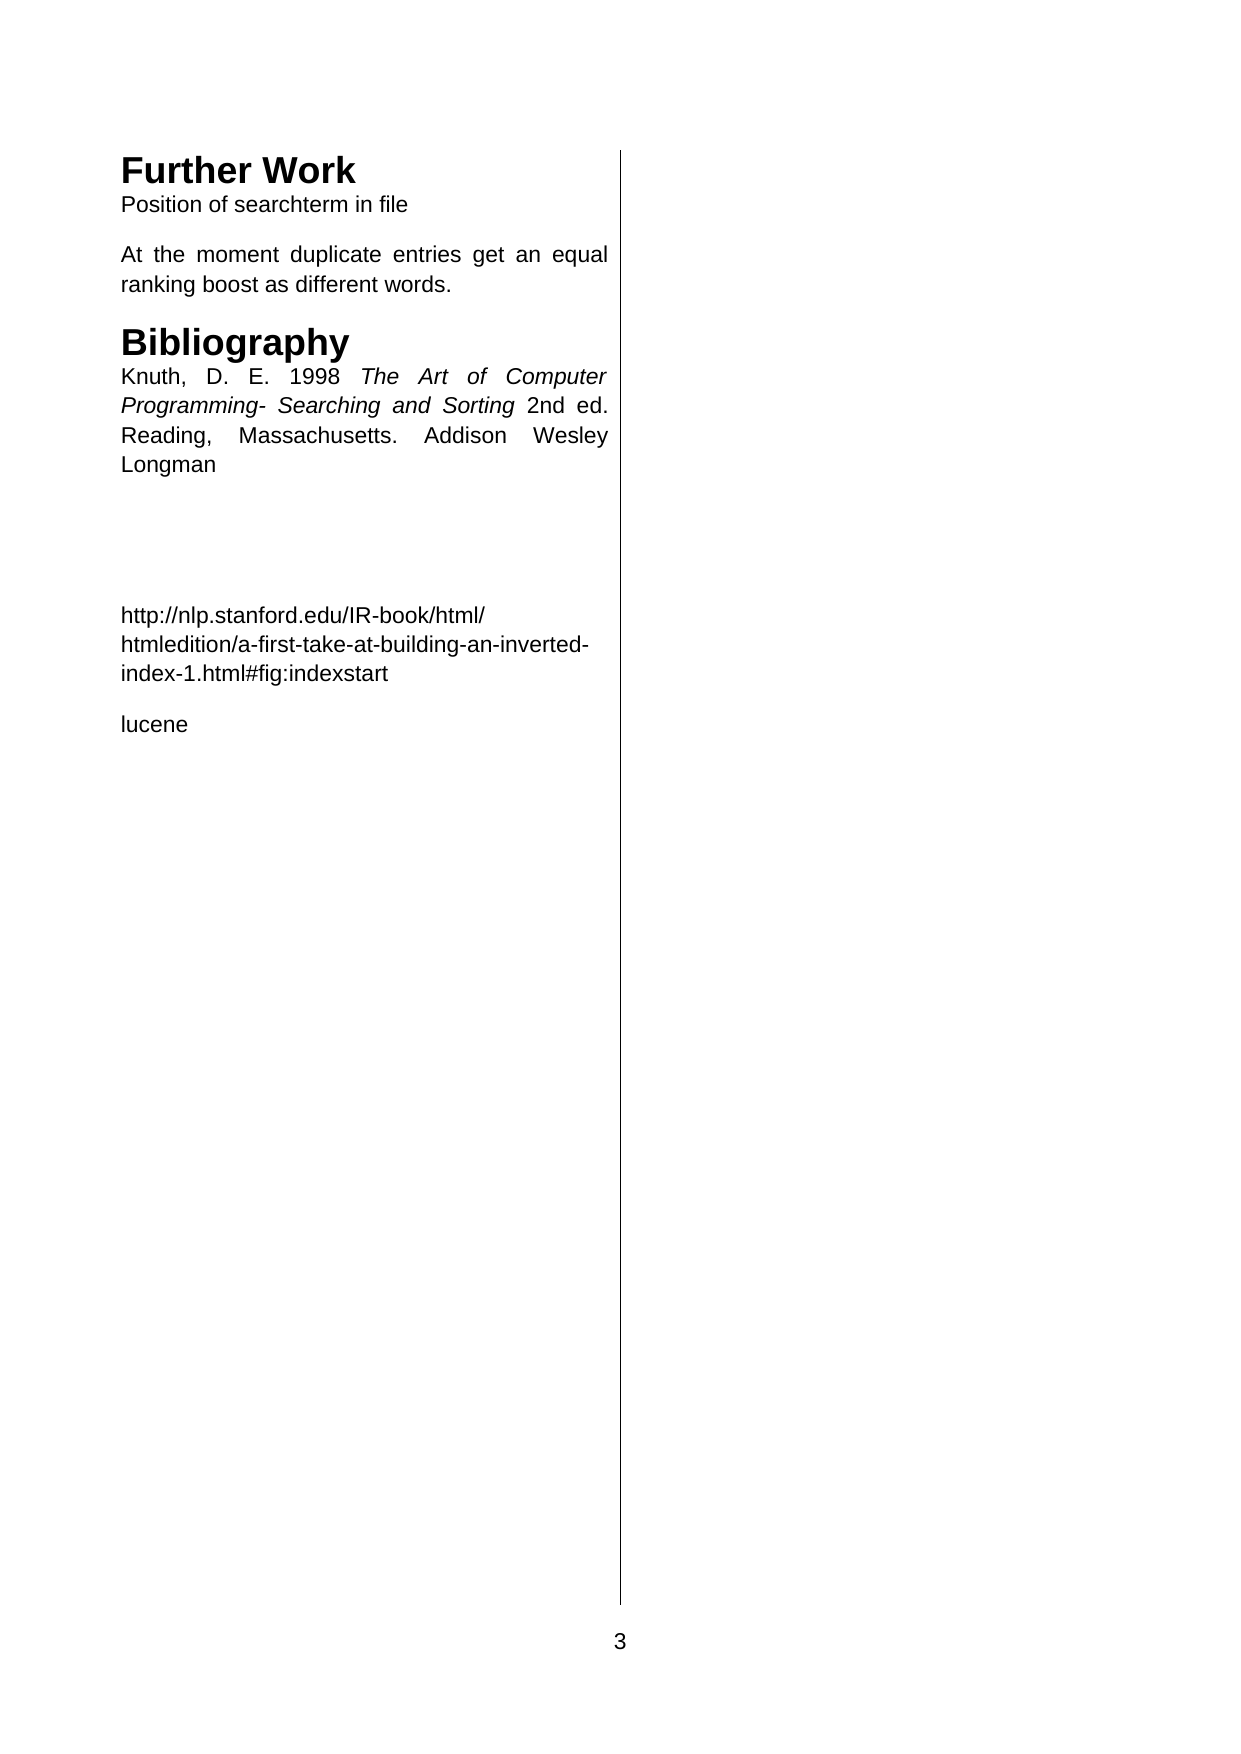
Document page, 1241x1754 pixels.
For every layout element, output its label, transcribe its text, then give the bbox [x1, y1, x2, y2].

text Knuth, D. E. 1998 The Art of Computer Programming- Searching and Sorting 2nd ed. Reading, Massachusetts. Addison Wesley Longman [121, 363, 608, 477]
text At the moment duplicate entries get an equal ranking boost as different words. [121, 242, 608, 297]
subtitle Bibliography [121, 322, 608, 363]
text Position of searchterm in file [121, 192, 608, 217]
text lucene [121, 711, 608, 737]
subtitle Further Work [121, 150, 608, 192]
text http://nlp.stanford.edu/IR-book/html/htmledition/a-first-take-at-building-an-inverted-index-1.html#fig:indexstart [121, 602, 608, 687]
